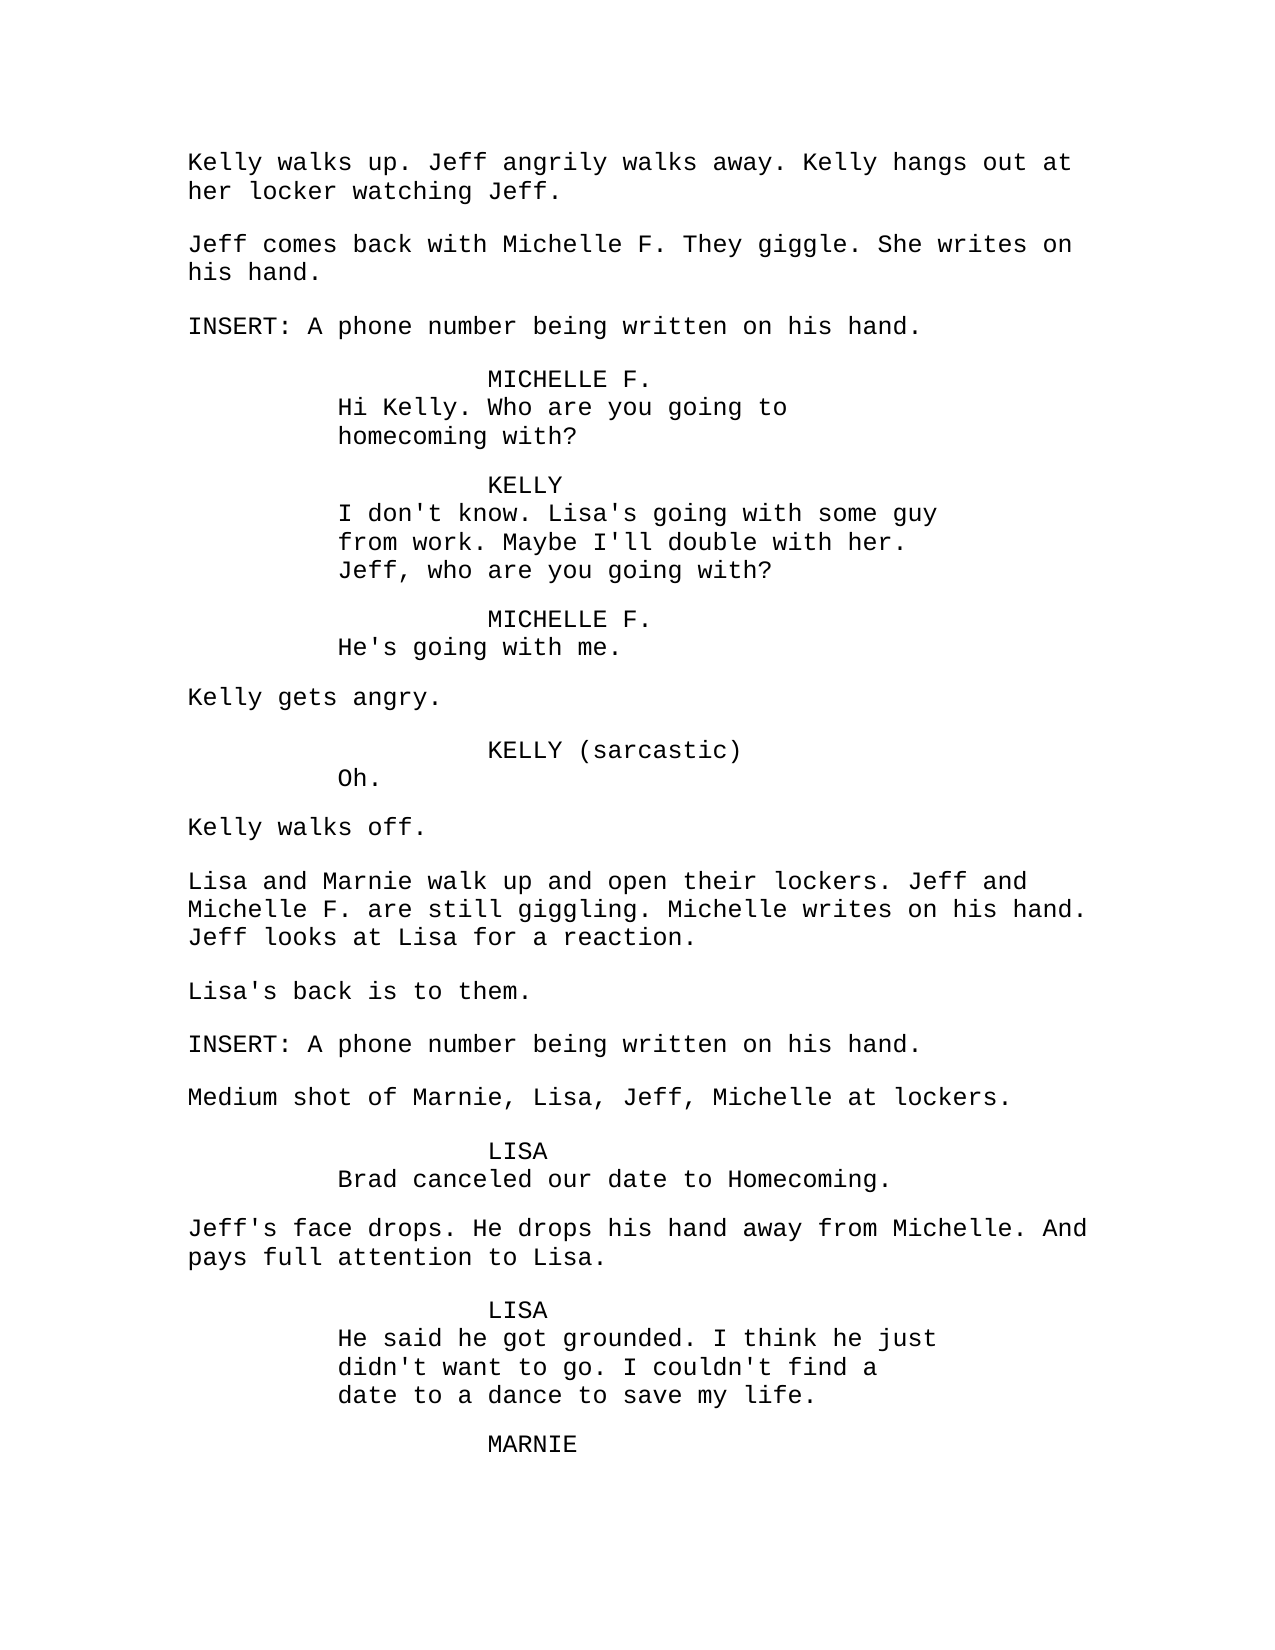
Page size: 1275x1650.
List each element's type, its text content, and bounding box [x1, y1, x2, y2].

text He's going with me. [337, 635, 937, 663]
text Oh. [337, 766, 937, 794]
text Jeff's face drops. He drops his hand away from Michelle. And pays full attention to Lisa. [187, 1216, 1087, 1272]
text MICHELLE F. [187, 607, 1087, 635]
text Brad canceled our date to Homecoming. [337, 1167, 937, 1195]
text Kelly walks up. Jeff angrily walks away. Kelly hangs out at her locker watching Jeff. [187, 150, 1087, 207]
text Medium shot of Marnie, Lisa, Jeff, Michelle at lockers. [187, 1085, 1087, 1113]
text Lisa and Marnie walk up and open their lockers. Jeff and Michelle F. are still giggling. Michelle writes on his hand. Jeff looks at Lisa for a reaction. [187, 868, 1087, 953]
text KELLY (sarcastic) [187, 737, 1087, 766]
text MICHELLE F. [187, 367, 1087, 395]
text MARNIE [187, 1432, 1087, 1460]
text Kelly gets angry. [187, 684, 1087, 712]
text I don't know. Lisa's going with some guy from work. Maybe I'll double with her. Jeff, who are you going with? [337, 501, 937, 586]
text Kelly walks off. [187, 815, 1087, 843]
text He said he got grounded. I think he just didn't want to go. I couldn't find a date to a dance to save my life. [337, 1326, 937, 1411]
text LISA [187, 1138, 1087, 1167]
text INSERT: A phone number being written on his hand. [187, 1032, 1087, 1060]
text Lisa's back is to them. [187, 978, 1087, 1007]
text Jeff comes back with Michelle F. They giggle. She writes on his hand. [187, 232, 1087, 288]
text LISA [187, 1297, 1087, 1326]
text INSERT: A phone number being written on his hand. [187, 313, 1087, 342]
text Hi Kelly. Who are you going to homecoming with? [337, 395, 937, 452]
text KELLY [187, 472, 1087, 501]
